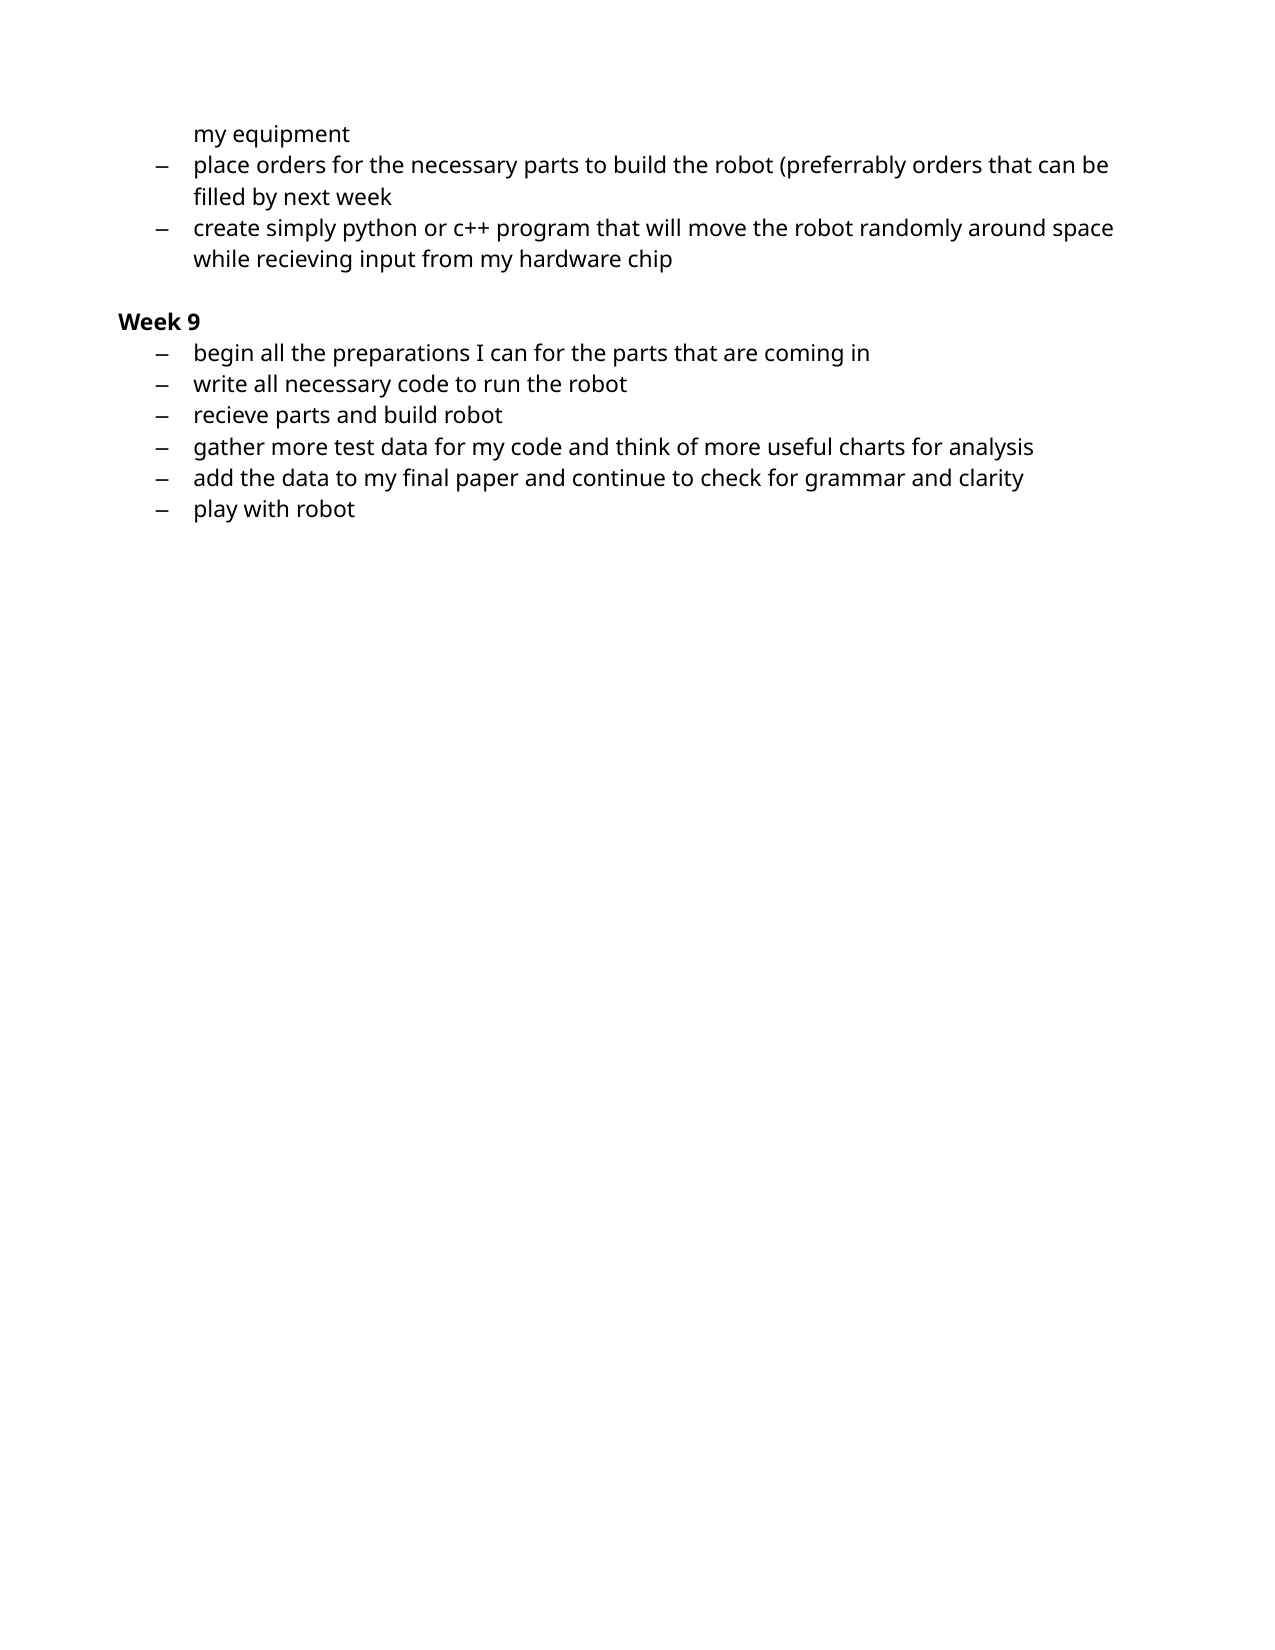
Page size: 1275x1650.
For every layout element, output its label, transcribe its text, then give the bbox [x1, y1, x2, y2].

list place orders for the necessary parts to build the robot (preferrably orders that can be filled by next week [156, 149, 1157, 212]
list my equipment [156, 118, 1157, 149]
list add the data to my final paper and continue to check for grammar and clarity [156, 462, 1157, 493]
list create simply python or c++ program that will move the robot randomly around space while recieving input from my hardware chip [156, 212, 1157, 274]
text Week 9 [118, 306, 1157, 337]
list begin all the preparations I can for the parts that are coming in [156, 337, 1157, 368]
list gather more test data for my code and think of more useful charts for analysis [156, 431, 1157, 462]
list write all necessary code to run the robot [156, 368, 1157, 399]
list play with robot [156, 493, 1157, 524]
list recieve parts and build robot [156, 399, 1157, 431]
